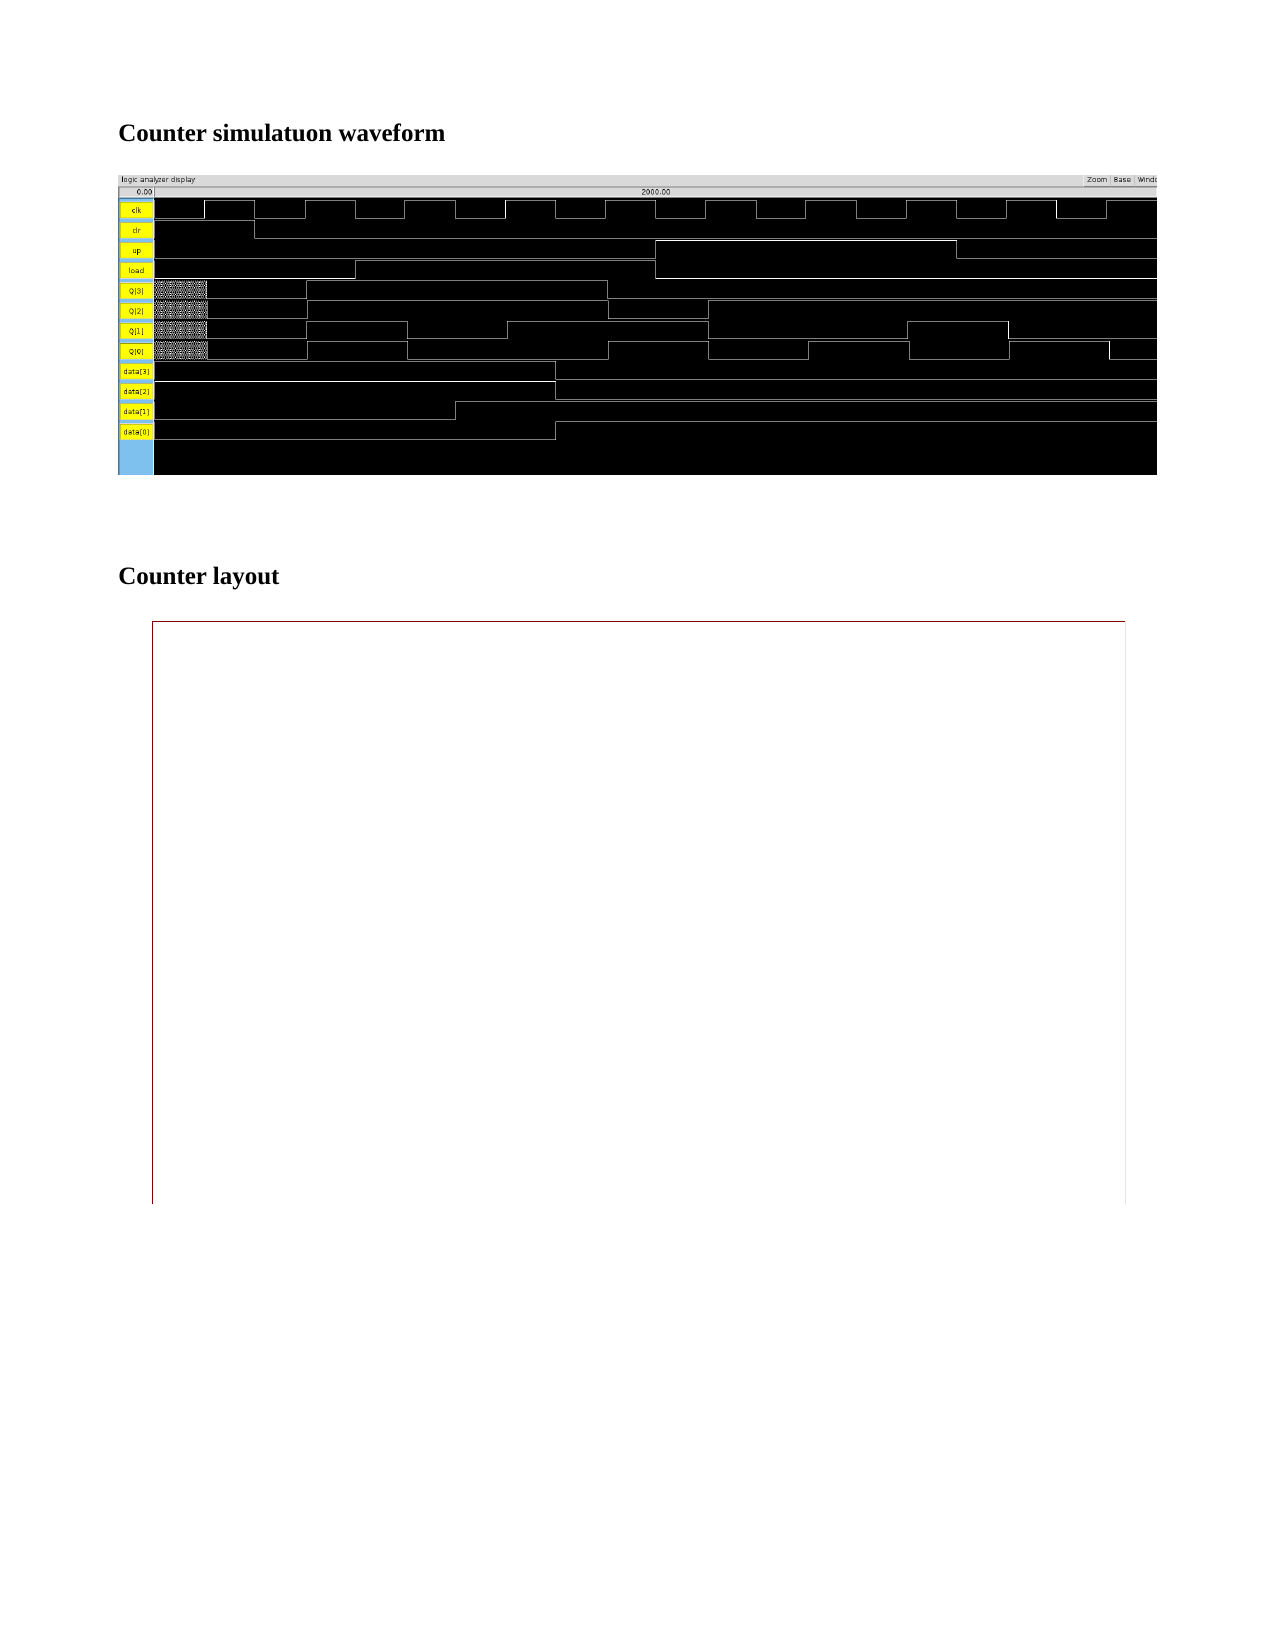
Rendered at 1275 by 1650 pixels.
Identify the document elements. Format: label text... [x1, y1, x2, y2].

text Counter simulatuon waveform [118, 118, 1157, 147]
text Counter layout [118, 561, 1157, 590]
picture [118, 175, 1157, 475]
